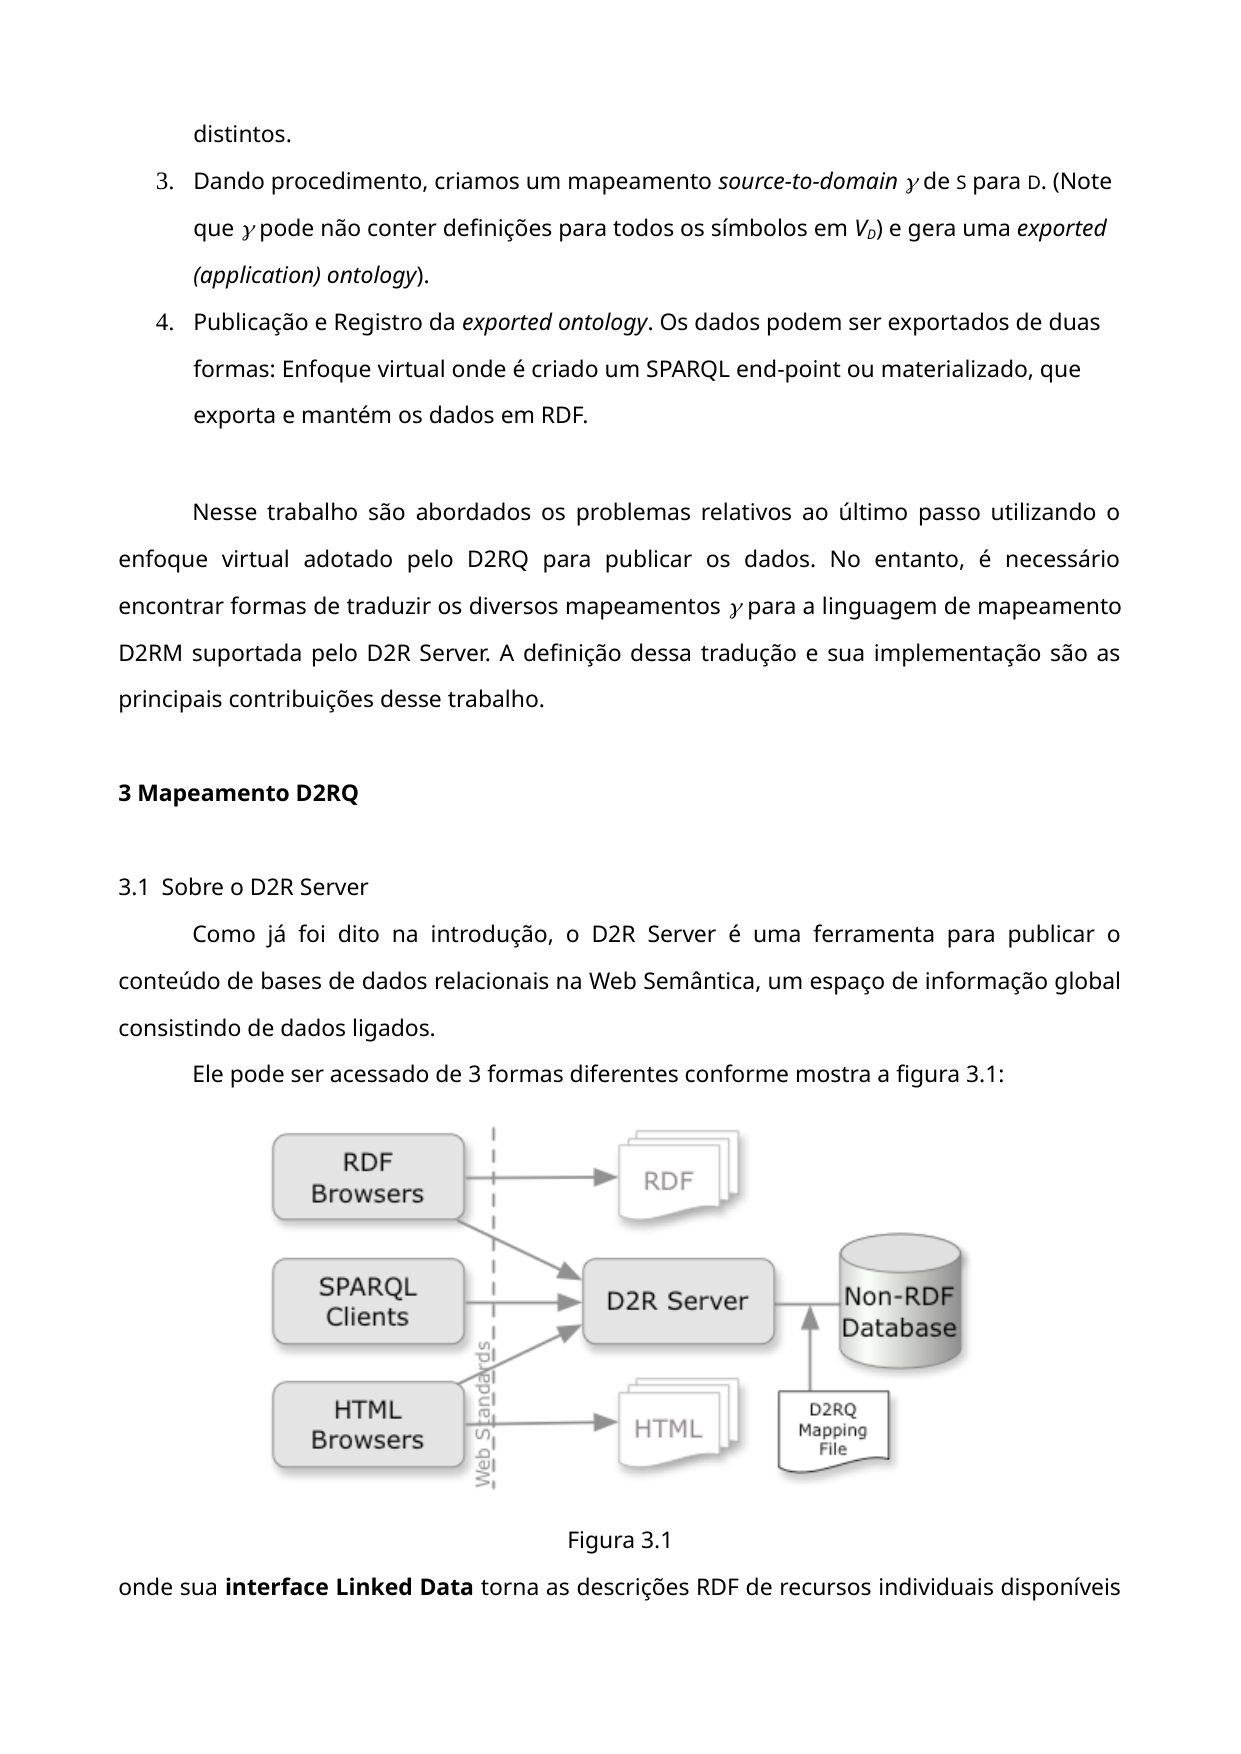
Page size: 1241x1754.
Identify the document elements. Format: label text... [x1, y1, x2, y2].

text Ele pode ser acessado de 3 formas diferentes conforme mostra a figura 3.1: [118, 1058, 1122, 1090]
list Sobre o D2R Server [118, 871, 1122, 902]
list Dando procedimento, criamos um mapeamento source-to-domain  de S para D. (Note que  pode não conter definições para todos os símbolos em VD) e gera uma exported (application) ontology). [156, 165, 1122, 290]
text Como já foi dito na introdução, o D2R Server é uma ferramenta para publicar o conteúdo de bases de dados relacionais na Web Semântica, um espaço de informação global consistindo de dados ligados. [118, 918, 1122, 1043]
text onde sua interface Linked Data torna as descrições RDF de recursos individuais disponíveis [118, 1571, 1122, 1602]
text Figura 3.1 [118, 1105, 1122, 1555]
text 3 Mapeamento D2RQ [118, 777, 1122, 808]
list Publicação e Registro da exported ontology. Os dados podem ser exportados de duas formas: Enfoque virtual onde é criado um SPARQL end-point ou materializado, que exporta e mantém os dados em RDF. [156, 306, 1122, 431]
text Nesse trabalho são abordados os problemas relativos ao último passo utilizando o enfoque virtual adotado pelo D2RQ para publicar os dados. No entanto, é necessário encontrar formas de traduzir os diversos mapeamentos  para a linguagem de mapeamento D2RM suportada pelo D2R Server. A definição dessa tradução e sua implementação são as principais contribuições desse trabalho. [118, 493, 1122, 715]
list distintos. [156, 118, 1122, 149]
